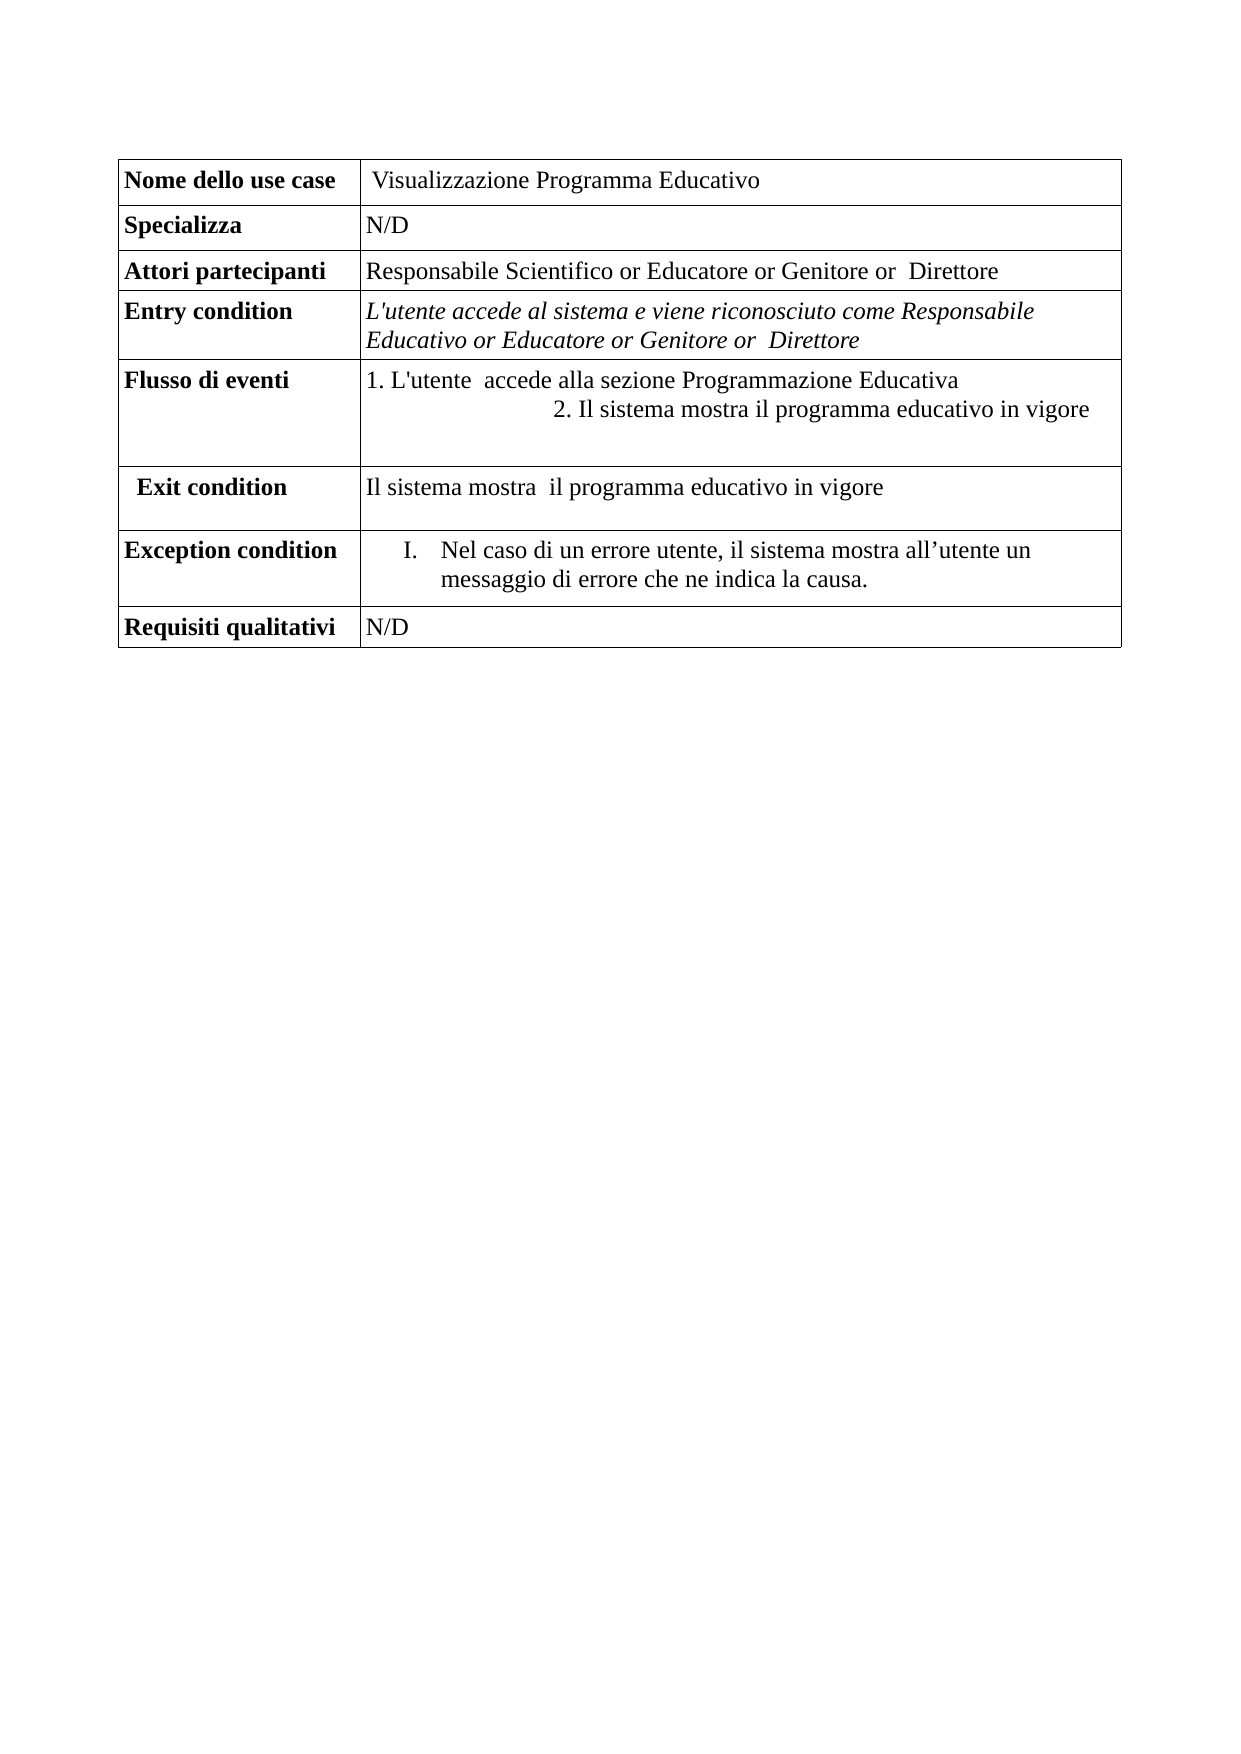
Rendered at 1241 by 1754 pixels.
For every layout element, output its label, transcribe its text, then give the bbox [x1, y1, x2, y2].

table_cell Flusso di eventi [119, 360, 360, 466]
table_cell L'utente accede al sistema e viene riconosciuto come Responsabile Educativo or Educatore or Genitore or Direttore [361, 291, 1121, 359]
table_cell Responsabile Scientifico or Educatore or Genitore or Direttore [361, 251, 1121, 290]
table_cell Entry condition [119, 291, 360, 359]
table_cell N/D [361, 607, 1121, 647]
table_cell Attori partecipanti [119, 251, 360, 290]
table_header Visualizzazione Programma Educativo [361, 160, 1121, 205]
table_cell Specializza [119, 206, 360, 250]
table_cell Nel caso di un errore utente, il sistema mostra all’utente un messaggio di errore che ne indica la causa. [361, 531, 1121, 606]
table_cell Il sistema mostra il programma educativo in vigore [361, 467, 1121, 530]
table_cell Exception condition [119, 531, 360, 606]
table_header Nome dello use case [119, 160, 360, 205]
table_cell Requisiti qualitativi [119, 607, 360, 647]
table_cell L'utente accede alla sezione Programmazione Educativa 2. Il sistema mostra il programma educativo in vigore [361, 360, 1121, 466]
table_cell N/D [361, 206, 1121, 250]
table_cell Exit condition [119, 467, 360, 530]
